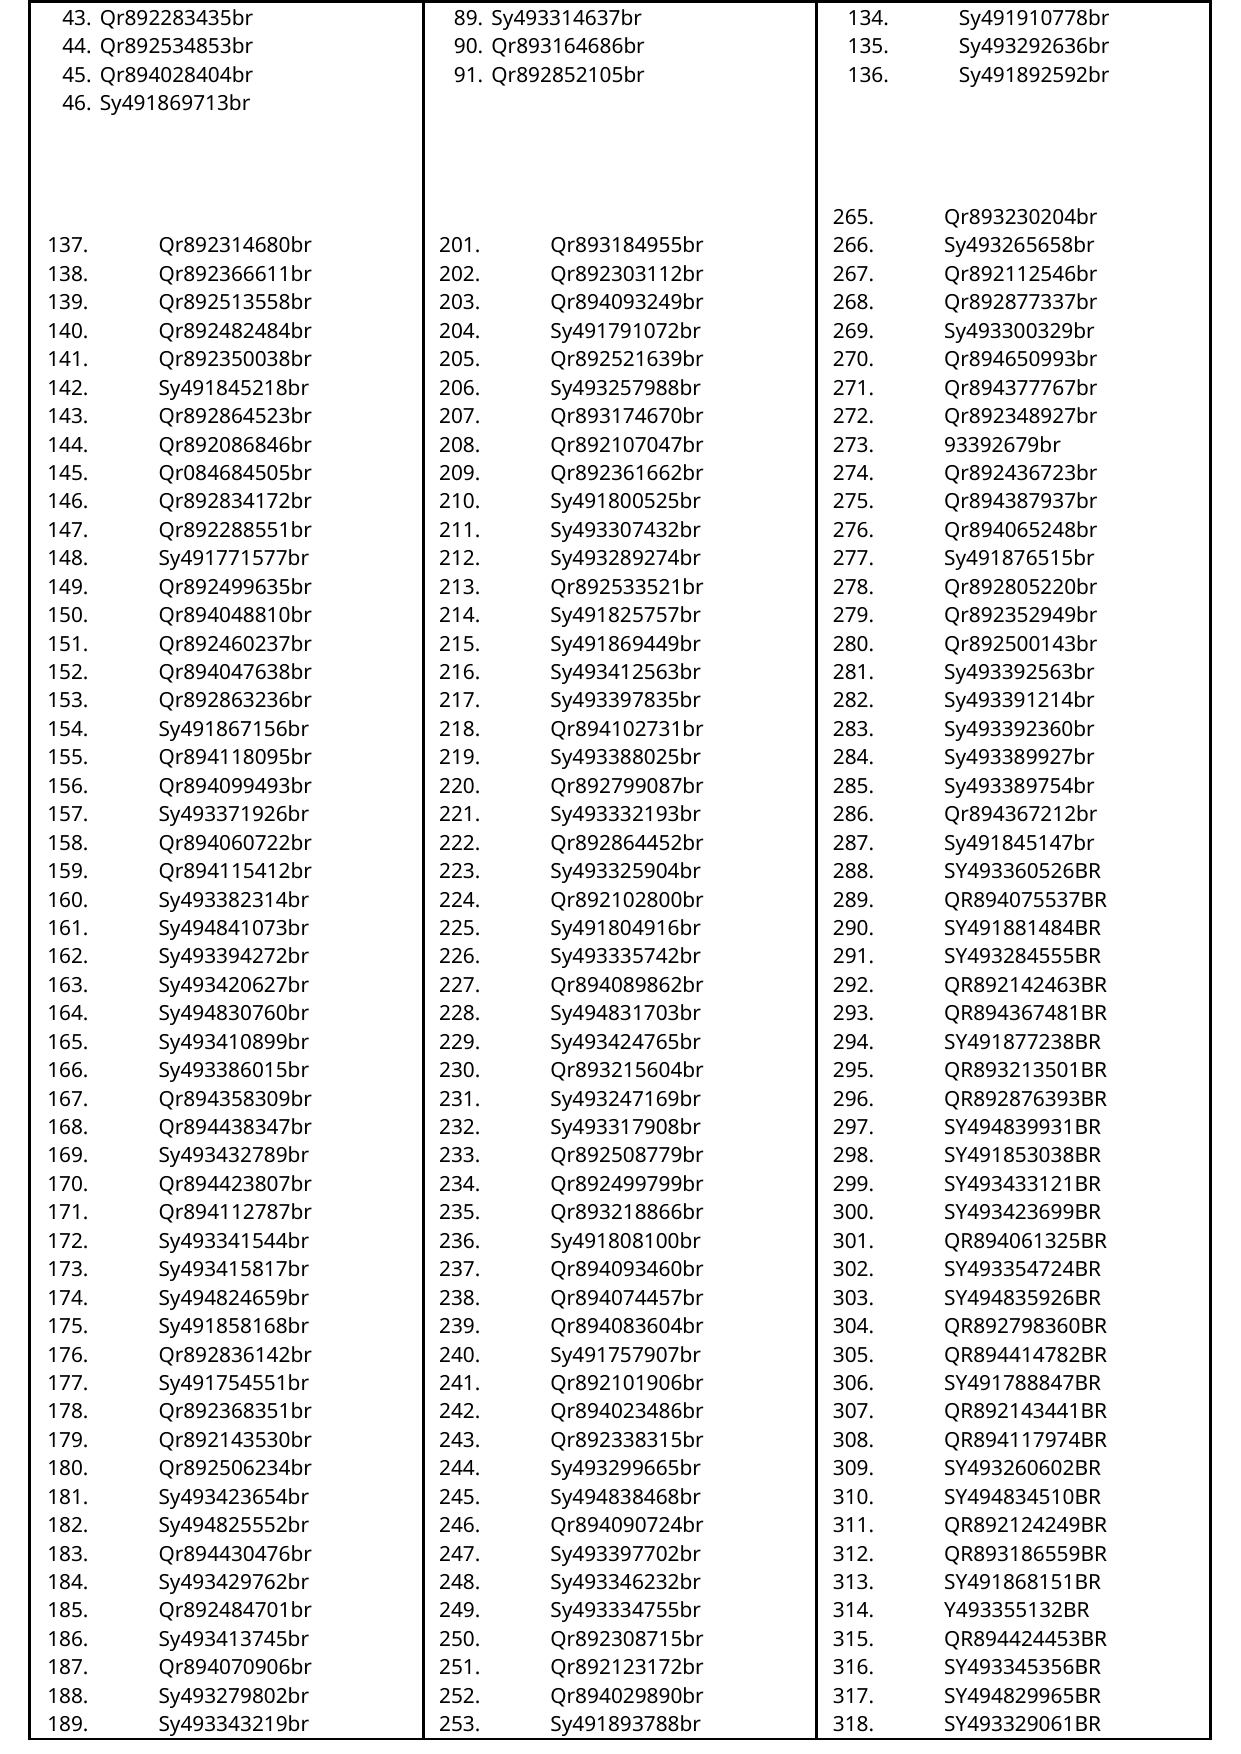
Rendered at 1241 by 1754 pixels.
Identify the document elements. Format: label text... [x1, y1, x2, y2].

table_cell Sy491802019br Qr893185385br Qr894041975br Qr892854092br Qr893193245br Qr893232505br Qr893181565br Sy493246526br Qr892848905br Qr892503391br Sy491840105br Qr893187965br Sy493241095br Sy491882723br Sy493273226br Qr893183835br Qr893216750br Qr893157274br Qr893173691br Qr892470384br Qr893200105br Qr892314778br Sy491845884br Qr892841726br Sy493325095br Sy493271698br Sy493234412br Qr892518008br Qr892508116br Sy493252892br Sy491752175br Sy491901847br Sy493275394br Sy493259326br Qr893183583br Qr894031108br Qr893225283br Qr892862451br Qr892535329br Sy493246910br Qr892887073br Qr894045331br Sy493314637br Qr893164686br Qr892852105br Qr893184955br Qr892303112br Qr894093249br Sy491791072br Qr892521639br Sy493257988br Qr893174670br Qr892107047br Qr892361662br Sy491800525br Sy493307432br Sy493289274br Qr892533521br Sy491825757br Sy491869449br Sy493412563br Sy493397835br Qr894102731br Sy493388025br Qr892799087br Sy493332193br Qr892864452br Sy493325904br Qr892102800br Sy491804916br Sy493335742br Qr894089862br Sy494831703br Sy493424765br Qr893215604br Sy493247169br Sy493317908br Qr892508779br Qr892499799br Qr893218866br Sy491808100br Qr894093460br Qr894074457br Qr894083604br Sy491757907br Qr892101906br Qr894023486br Qr892338315br Sy493299665br Sy494838468br Qr894090724br Sy493397702br Sy493346232br Sy493334755br Qr892308715br Qr892123172br Qr894029890br Sy491893788br Sy493242232br Qr892362932br Qr892456215br Qr892510865br Qr892289764br Qr892495580br Sy493236095br Qr892328732br Qr892365315br Qr894039132br Sy491835153br [425, 3, 815, 1738]
table_cell Qr892456405br Qr892880319br Qr892304890br Sy491801985br Sy491831633br Qr892440970br Qr892272636br Qr892277219br Qr893172339br Sy491869381br Sy493265785br Qr892847193br Sy493301531br Qr892464684br Sy493273464br Sy493291216br Qr892363408br Sy493294212br Qr892502657br Qr892087210br Sy491913195br Qr892818625br Qr892447301br Sy491779876br Qr892867048br Qr892815730br Qr893255356br Qr892472986br Qr892107183br Sy491784227br Sy491894077br Qr892823206br Qr893166483br Sy493243825br Qr893229254br Qr893241860br Sy491811965br Qr892821718br Qr892090341br Qr893164125br Qr892874145br Sy491885305br Sy491910778br Sy493292636br Sy491892592br Qr893230204br Sy493265658br Qr892112546br Qr892877337br Sy493300329br Qr894650993br Qr894377767br Qr892348927br 93392679br Qr892436723br Qr894387937br Qr894065248br Sy491876515br Qr892805220br Qr892352949br Qr892500143br Sy493392563br Sy493391214br Sy493392360br Sy493389927br Sy493389754br Qr894367212br Sy491845147br SY493360526BR QR894075537BR SY491881484BR SY493284555BR QR892142463BR QR894367481BR SY491877238BR QR893213501BR QR892876393BR SY494839931BR SY491853038BR SY493433121BR SY493423699BR QR894061325BR SY493354724BR SY494835926BR QR892798360BR QR894414782BR SY491788847BR QR892143441BR QR894117974BR SY493260602BR SY494834510BR QR892124249BR QR893186559BR SY491868151BR Y493355132BR QR894424453BR SY493345356BR SY494829965BR SY493329061BR SY493344041BR QR894087858BR QR894075510BR SY493395468BR QR894064891BR SY493417591BR QR894649403BR QR894089876BR [818, 3, 1209, 1738]
table_cell Qr892440100br Sy491848744br Sy491824495br Sy491752989br Qr892437644br Qr894039662br Qr892348136br Qr892449877br Qr892284342br Sy491768900br Sy491810148br Sy491865040br Qr892302718br Qr892277770br Qr892336708br Sy491763955br Qr892325055br Qr892464790br Sy491811599br Sy491854135br Sy491760027br Sy491854974br Sy491816772br Sy493275709br Sy491806642br Qr893178800br Qr893185575br Qr892447686br Qr892855668br Sy493299775br Qr892449979br Qr892848097br Sy491890092br Qr892877527br Qr892797894br Qr892535916br Qr892354715br Qr892359686br Sy491851142br Qr892277315br Sy491818813br Sy493307769br Qr892283435br Qr892534853br Qr894028404br Sy491869713br Qr892314680br Qr892366611br Qr892513558br Qr892482484br Qr892350038br Sy491845218br Qr892864523br Qr892086846br Qr084684505br Qr892834172br Qr892288551br Sy491771577br Qr892499635br Qr894048810br Qr892460237br Qr894047638br Qr892863236br Sy491867156br Qr894118095br Qr894099493br Sy493371926br Qr894060722br Qr894115412br Sy493382314br Sy494841073br Sy493394272br Sy493420627br Sy494830760br Sy493410899br Sy493386015br Qr894358309br Qr894438347br Sy493432789br Qr894423807br Qr894112787br Sy493341544br Sy493415817br Sy494824659br Sy491858168br Qr892836142br Sy491754551br Qr892368351br Qr892143530br Qr892506234br Sy493423654br Sy494825552br Qr894430476br Sy493429762br Qr892484701br Sy493413745br Qr894070906br Sy493279802br Sy493343219br Qr894062003br Qr894074770br Sy493423901br Sy491791452br Qr894060838br Qr892452244br Sy493295875br Sy491808303br Qr894029784br Qr892526724br Qr892796298br [31, 3, 422, 1738]
